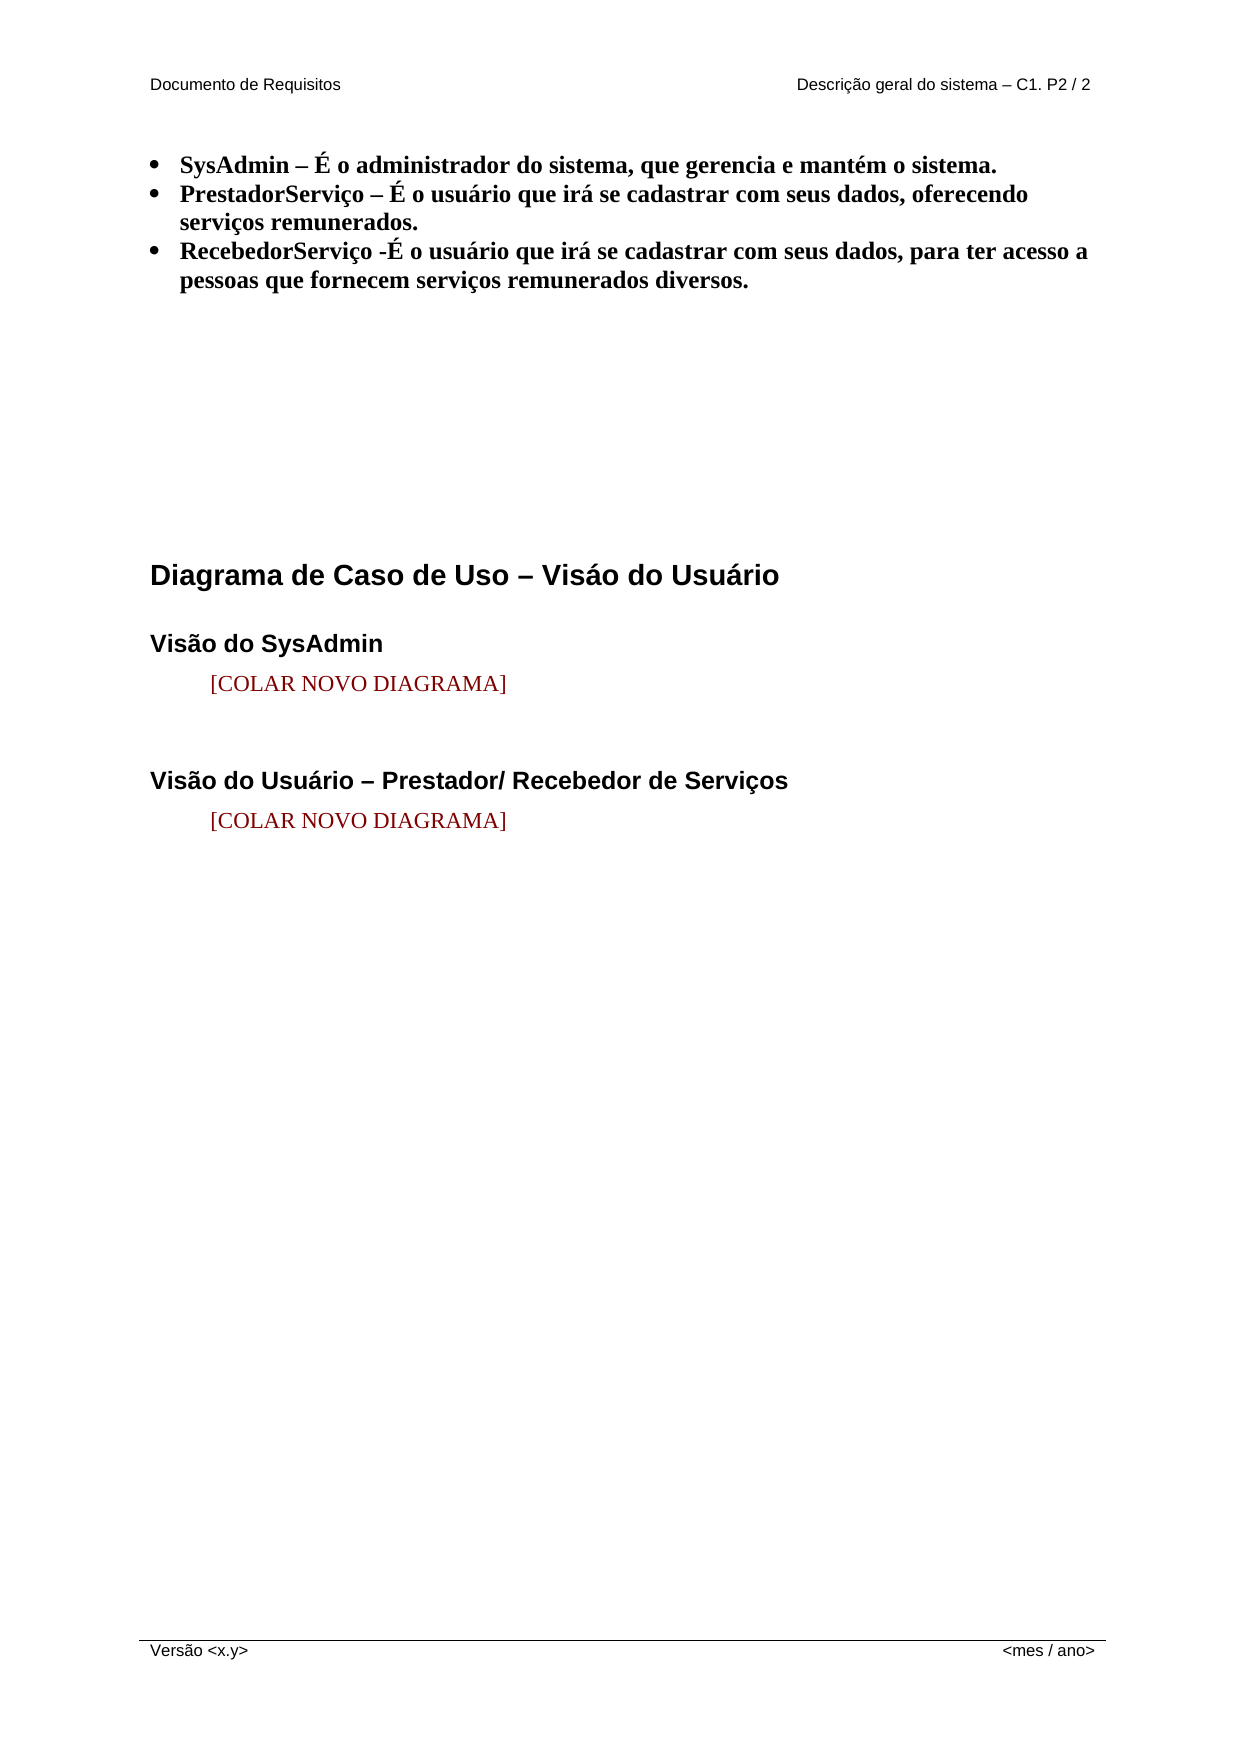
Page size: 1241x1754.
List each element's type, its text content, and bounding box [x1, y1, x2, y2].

text [COLAR NOVO DIAGRAMA] [210, 670, 1090, 696]
subtitle Diagrama de Caso de Uso – Visáo do Usuário [150, 557, 1090, 591]
list PrestadorServiço – É o usuário que irá se cadastrar com seus dados, oferecendo serviços remunerados. [150, 179, 1090, 236]
list RecebedorServiço -É o usuário que irá se cadastrar com seus dados, para ter acesso a pessoas que fornecem serviços remunerados diversos. [150, 236, 1090, 294]
text [COLAR NOVO DIAGRAMA] [210, 807, 1090, 834]
subtitle Visão do SysAdmin [150, 628, 1090, 657]
subtitle Visão do Usuário – Prestador/ Recebedor de Serviços [150, 766, 1090, 795]
list SysAdmin – É o administrador do sistema, que gerencia e mantém o sistema. [150, 150, 1090, 179]
